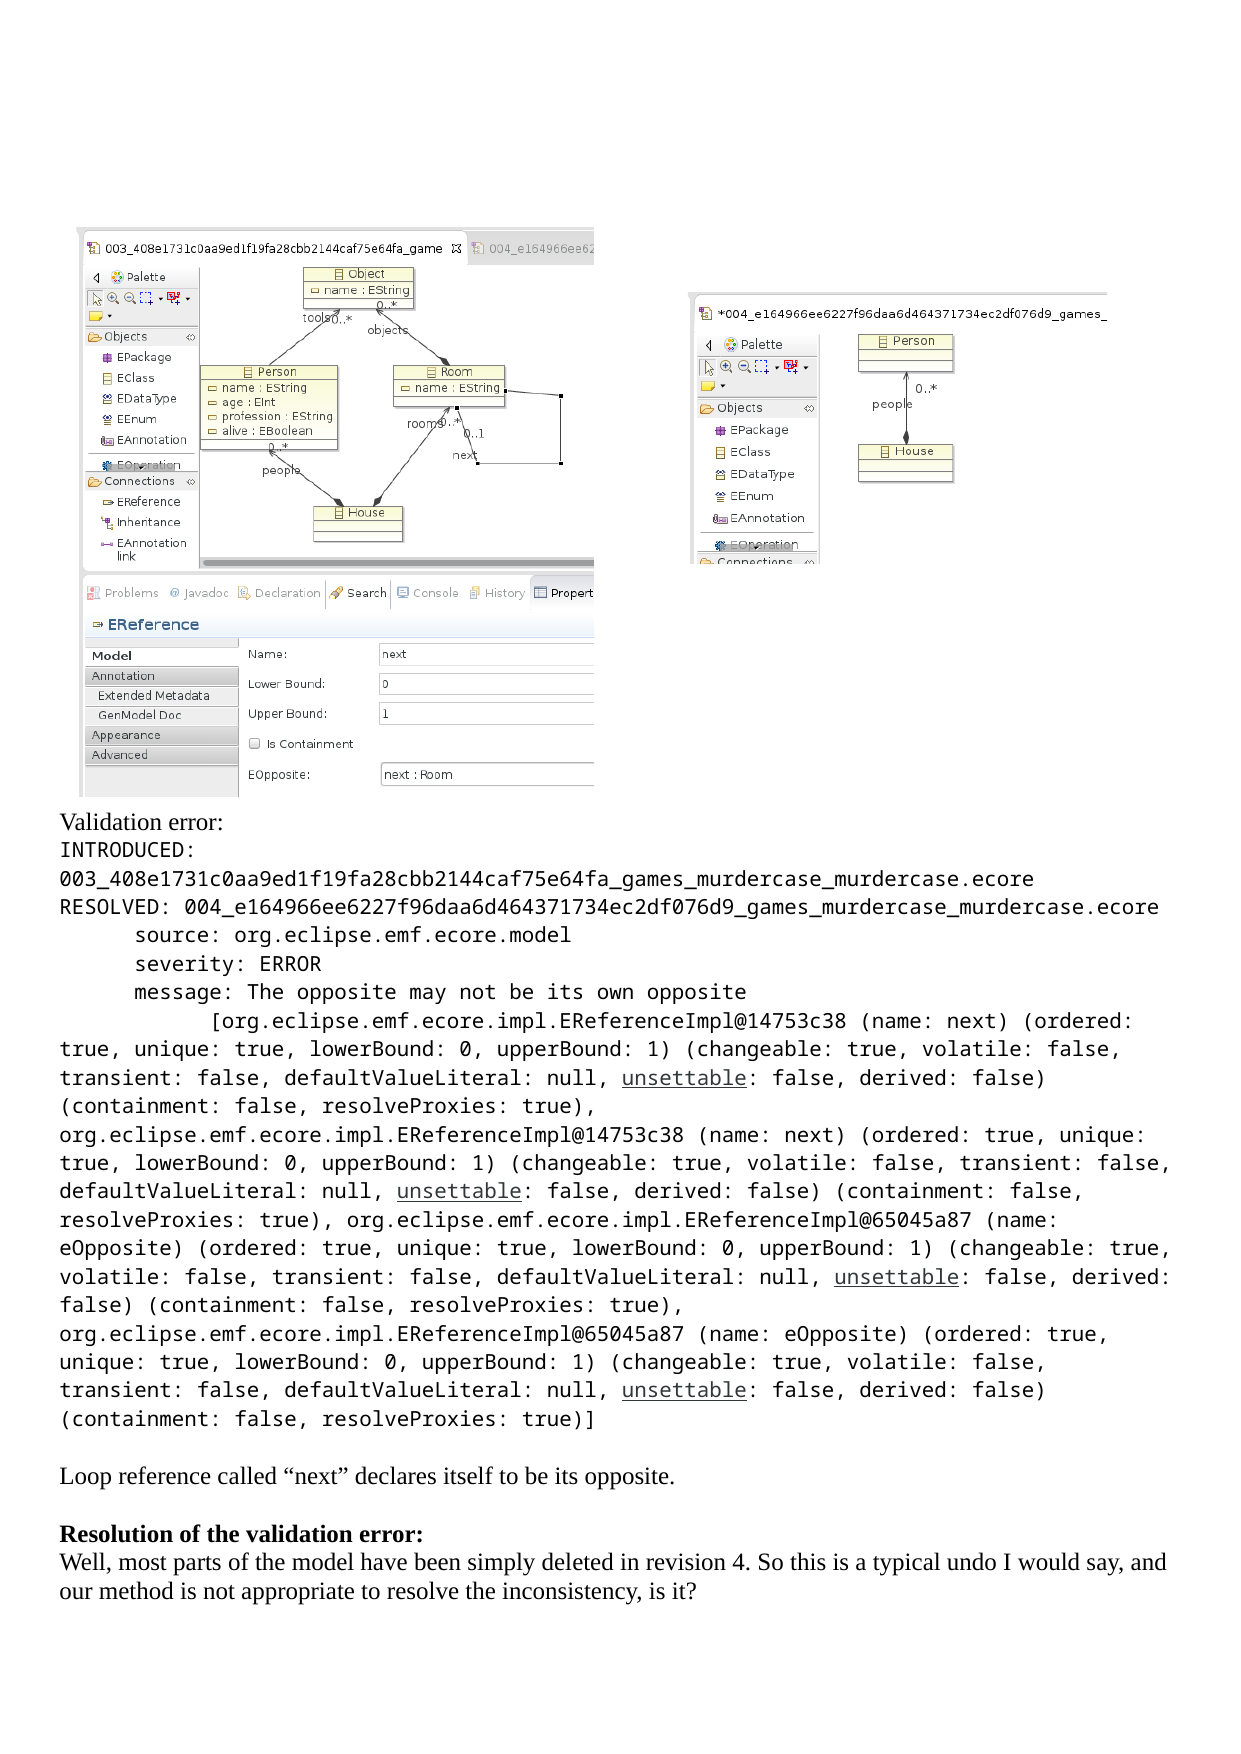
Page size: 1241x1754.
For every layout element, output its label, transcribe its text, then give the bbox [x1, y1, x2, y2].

text Well, most parts of the model have been simply deleted in revision 4. So this is a typical undo I would say, and our method is not appropriate to resolve the inconsistency, is it? [59, 1547, 1181, 1605]
text severity: ERROR [59, 949, 1181, 977]
text [org.eclipse.emf.ecore.impl.EReferenceImpl@14753c38 (name: next) (ordered: true, unique: true, lowerBound: 0, upperBound: 1) (changeable: true, volatile: false, transient: false, defaultValueLiteral: null, unsettable: false, derived: false) (containment: false, resolveProxies: true), org.eclipse.emf.ecore.impl.EReferenceImpl@14753c38 (name: next) (ordered: true, unique: true, lowerBound: 0, upperBound: 1) (changeable: true, volatile: false, transient: false, defaultValueLiteral: null, unsettable: false, derived: false) (containment: false, resolveProxies: true), org.eclipse.emf.ecore.impl.EReferenceImpl@65045a87 (name: eOpposite) (ordered: true, unique: true, lowerBound: 0, upperBound: 1) (changeable: true, volatile: false, transient: false, defaultValueLiteral: null, unsettable: false, derived: false) (containment: false, resolveProxies: true), org.eclipse.emf.ecore.impl.EReferenceImpl@65045a87 (name: eOpposite) (ordered: true, unique: true, lowerBound: 0, upperBound: 1) (changeable: true, volatile: false, transient: false, defaultValueLiteral: null, unsettable: false, derived: false) (containment: false, resolveProxies: true)] [59, 1006, 1181, 1432]
text Validation error: [59, 807, 1181, 835]
text source: org.eclipse.emf.ecore.model [59, 921, 1181, 949]
picture [76, 227, 594, 797]
text Resolution of the validation error: [59, 1519, 1181, 1547]
text Loop reference called “next” declares itself to be its opposite. [59, 1461, 1181, 1490]
picture [687, 292, 1108, 564]
text INTRODUCED: 003_408e1731c0aa9ed1f19fa28cbb2144caf75e64fa_games_murdercase_murdercase.ecore [59, 835, 1181, 892]
text RESOLVED: 004_e164966ee6227f96daa6d464371734ec2df076d9_games_murdercase_murdercase.ecore [59, 892, 1181, 921]
text message: The opposite may not be its own opposite [59, 977, 1181, 1006]
